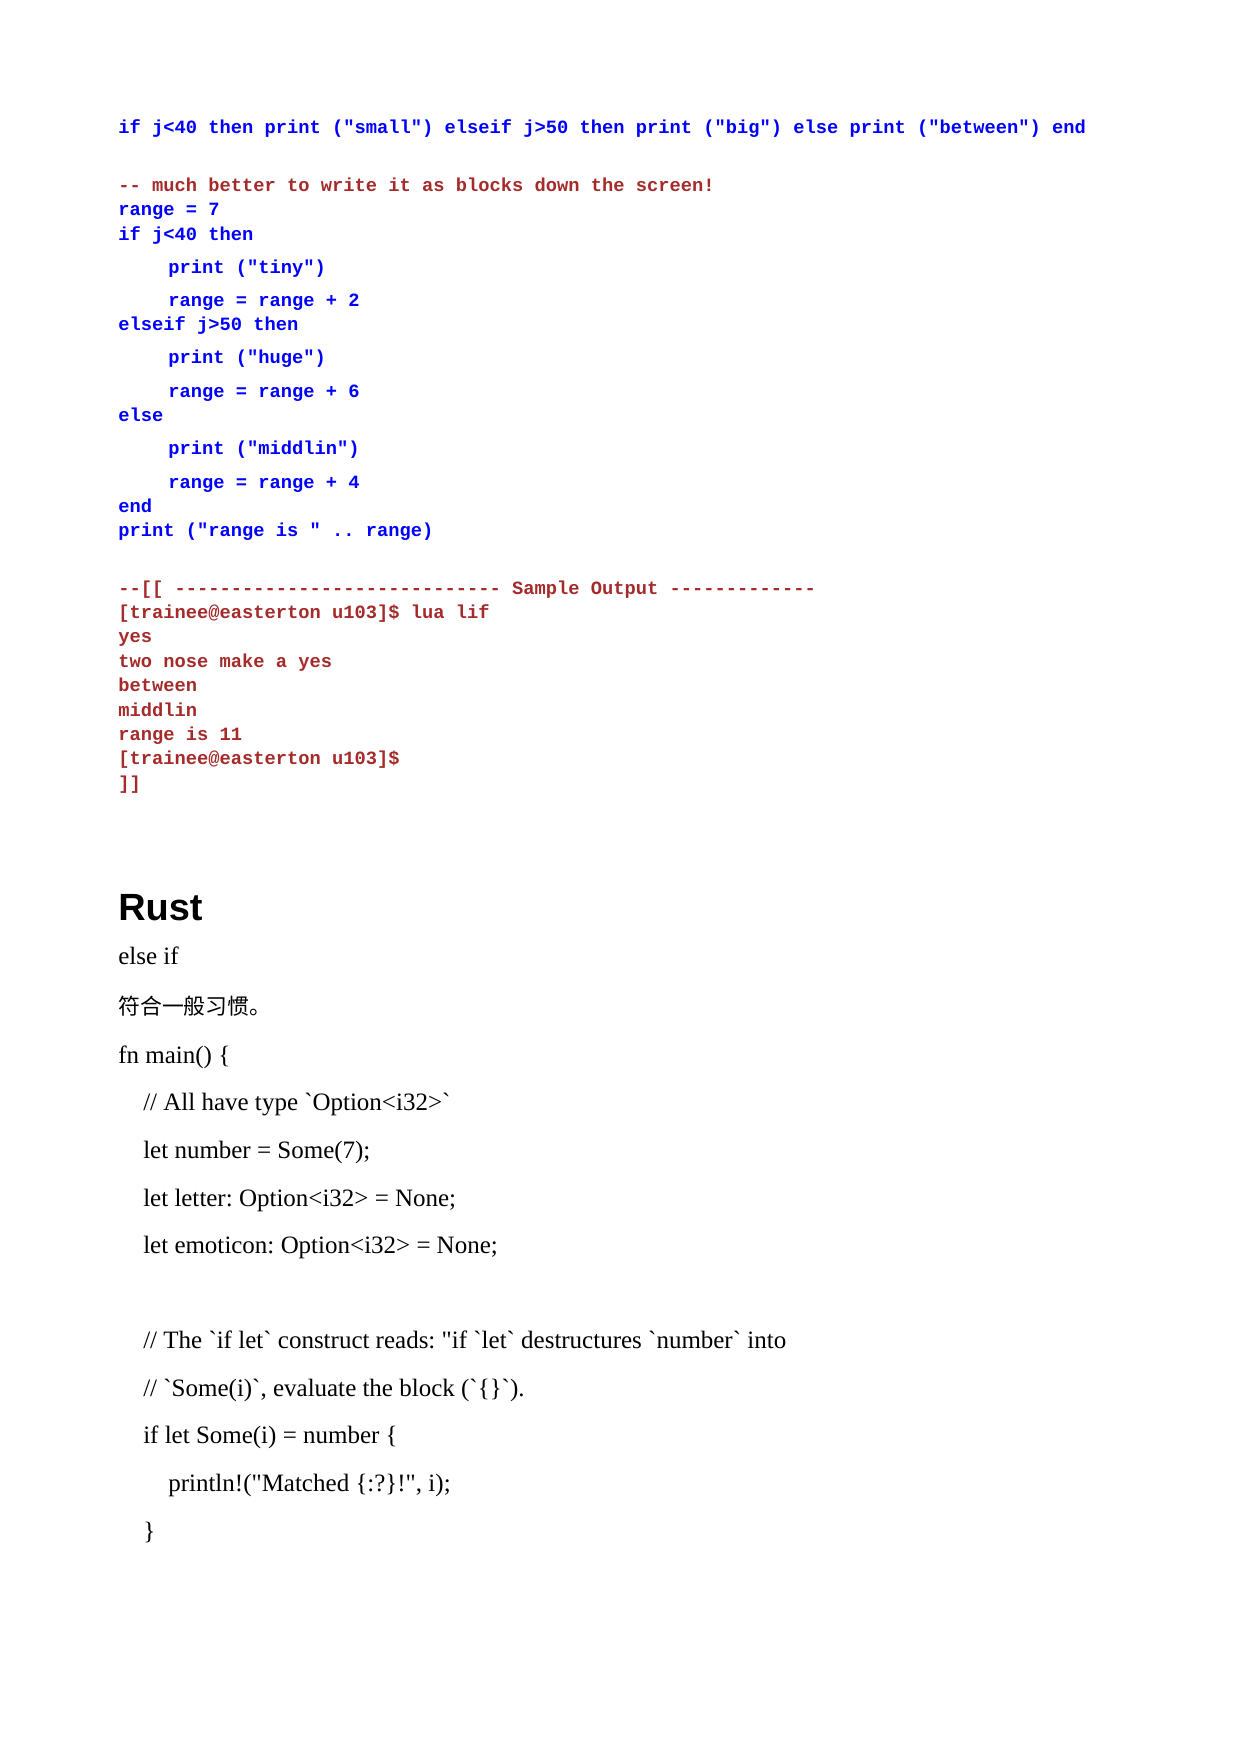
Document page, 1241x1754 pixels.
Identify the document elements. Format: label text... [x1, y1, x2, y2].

text let emoticon: Option<i32> = None; [118, 1230, 1122, 1259]
text if j<40 then print ("small") elseif j>50 then print ("big") else print ("between") end -- much better to write it as blocks down the screen! range = 7 if j<40 then print ("tiny") range = range + 2 elseif j>50 then print ("huge") range = range + 6 else print ("middlin") range = range + 4 end print ("range is " .. range) --[[ ----------------------------- Sample Output ------------- [trainee@easterton u103]$ lua lif yes two nose make a yes between middlin range is 11 [trainee@easterton u103]$ ]] [118, 118, 1122, 795]
text let letter: Option<i32> = None; [118, 1183, 1122, 1211]
text // All have type `Option<i32>` [118, 1087, 1122, 1116]
text // `Some(i)`, evaluate the block (`{}`). [118, 1373, 1122, 1402]
text let number = Some(7); [118, 1135, 1122, 1164]
text 符合一般习惯。 [118, 989, 1122, 1021]
text // The `if let` construct reads: "if `let` destructures `number` into [118, 1325, 1122, 1354]
text else if [118, 941, 1122, 970]
text } [118, 1516, 1122, 1544]
text fn main() { [118, 1040, 1122, 1068]
subtitle Rust [118, 885, 1122, 929]
text if let Some(i) = number { [118, 1421, 1122, 1449]
text println!("Matched {:?}!", i); [118, 1468, 1122, 1497]
